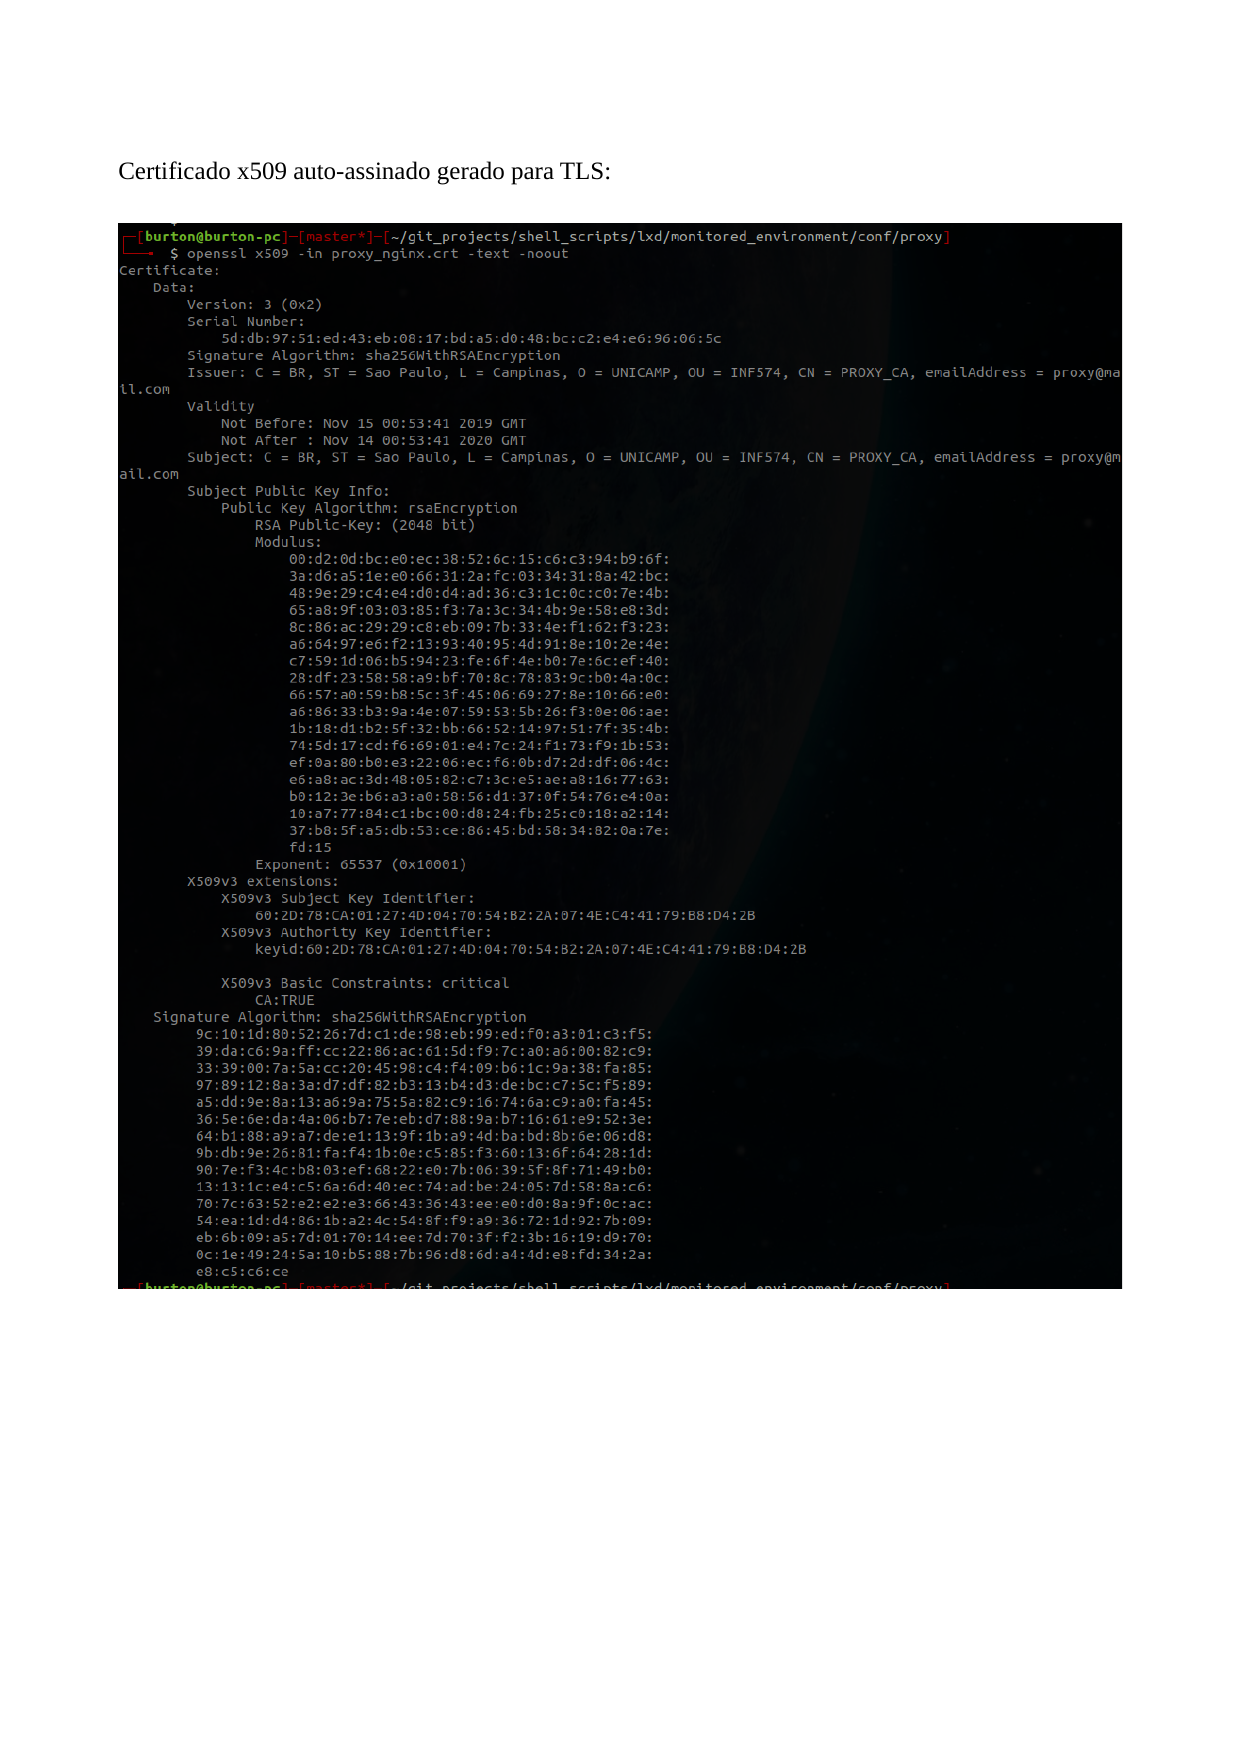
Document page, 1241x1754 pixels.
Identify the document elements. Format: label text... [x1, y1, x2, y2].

text Certificado x509 auto-assinado gerado para TLS: [118, 156, 1122, 185]
picture [118, 223, 1123, 1289]
